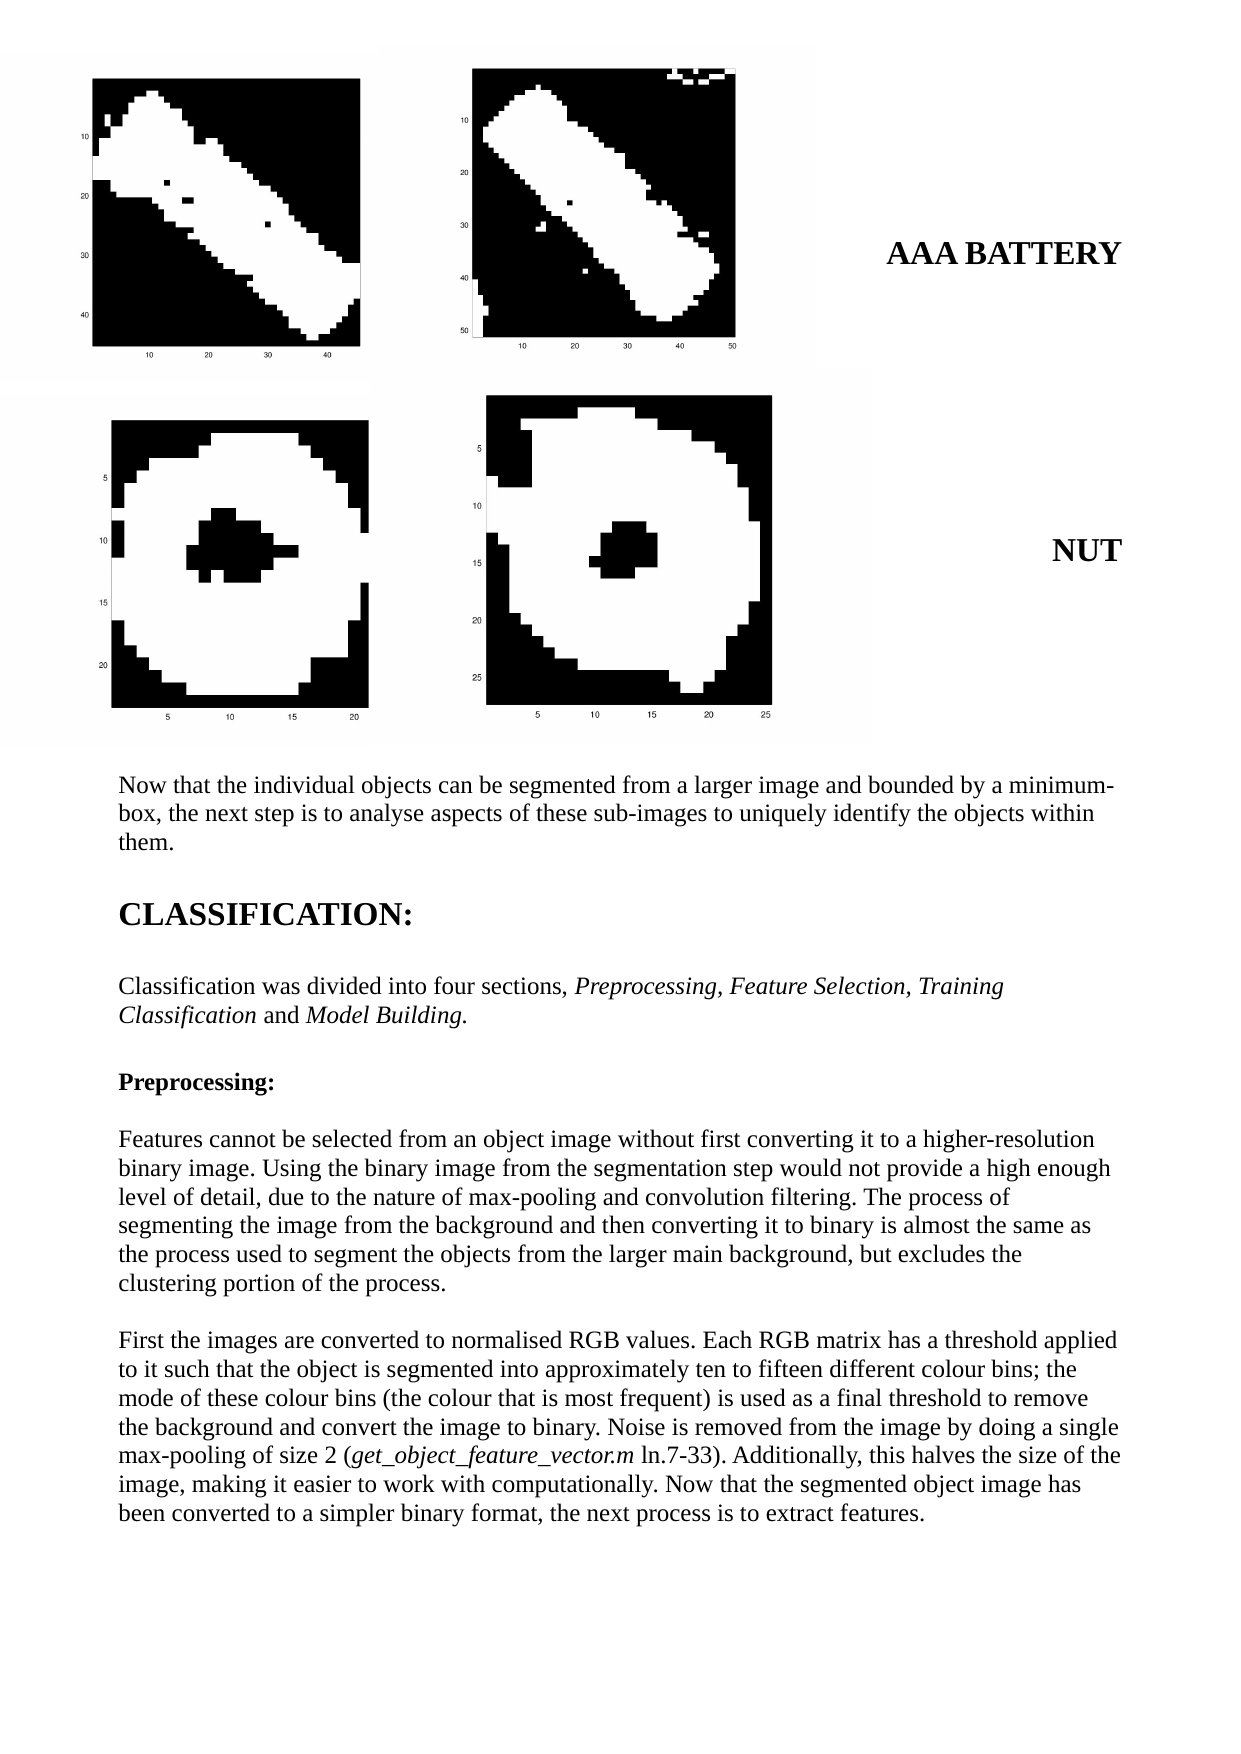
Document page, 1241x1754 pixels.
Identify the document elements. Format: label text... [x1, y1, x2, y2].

text Features cannot be selected from an object image without first converting it to a higher-resolution binary image. Using the binary image from the segmentation step would not provide a high enough level of detail, due to the nature of max-pooling and convolution filtering. The process of segmenting the image from the background and then converting it to binary is almost the same as the process used to segment the objects from the larger main background, but excludes the clustering portion of the process. [118, 1124, 1122, 1297]
text First the images are converted to normalised RGB values. Each RGB matrix has a threshold applied to it such that the object is segmented into approximately ten to fifteen different colour bins; the mode of these colour bins (the colour that is most frequent) is used as a final threshold to remove the background and convert the image to binary. Noise is removed from the image by doing a single max-pooling of size 2 (get_object_feature_vector.m ln.7-33). Additionally, this halves the size of the image, making it easier to work with computationally. Now that the segmented object image has been converted to a simpler binary format, the next process is to extract features. [118, 1326, 1122, 1527]
text CLASSIFICATION: [118, 894, 1122, 933]
picture [0, 45, 872, 746]
text Now that the individual objects can be segmented from a larger image and bounded by a minimum-box, the next step is to analyse aspects of these sub-images to uniquely identify the objects within them. [118, 770, 1122, 856]
text Preprocessing: [118, 1067, 1122, 1096]
text NUT [872, 530, 1122, 568]
text Classification was divided into four sections, Preprocessing, Feature Selection, Training Classification and Model Building. [118, 971, 1122, 1028]
text AAA BATTERY [815, 233, 1122, 271]
